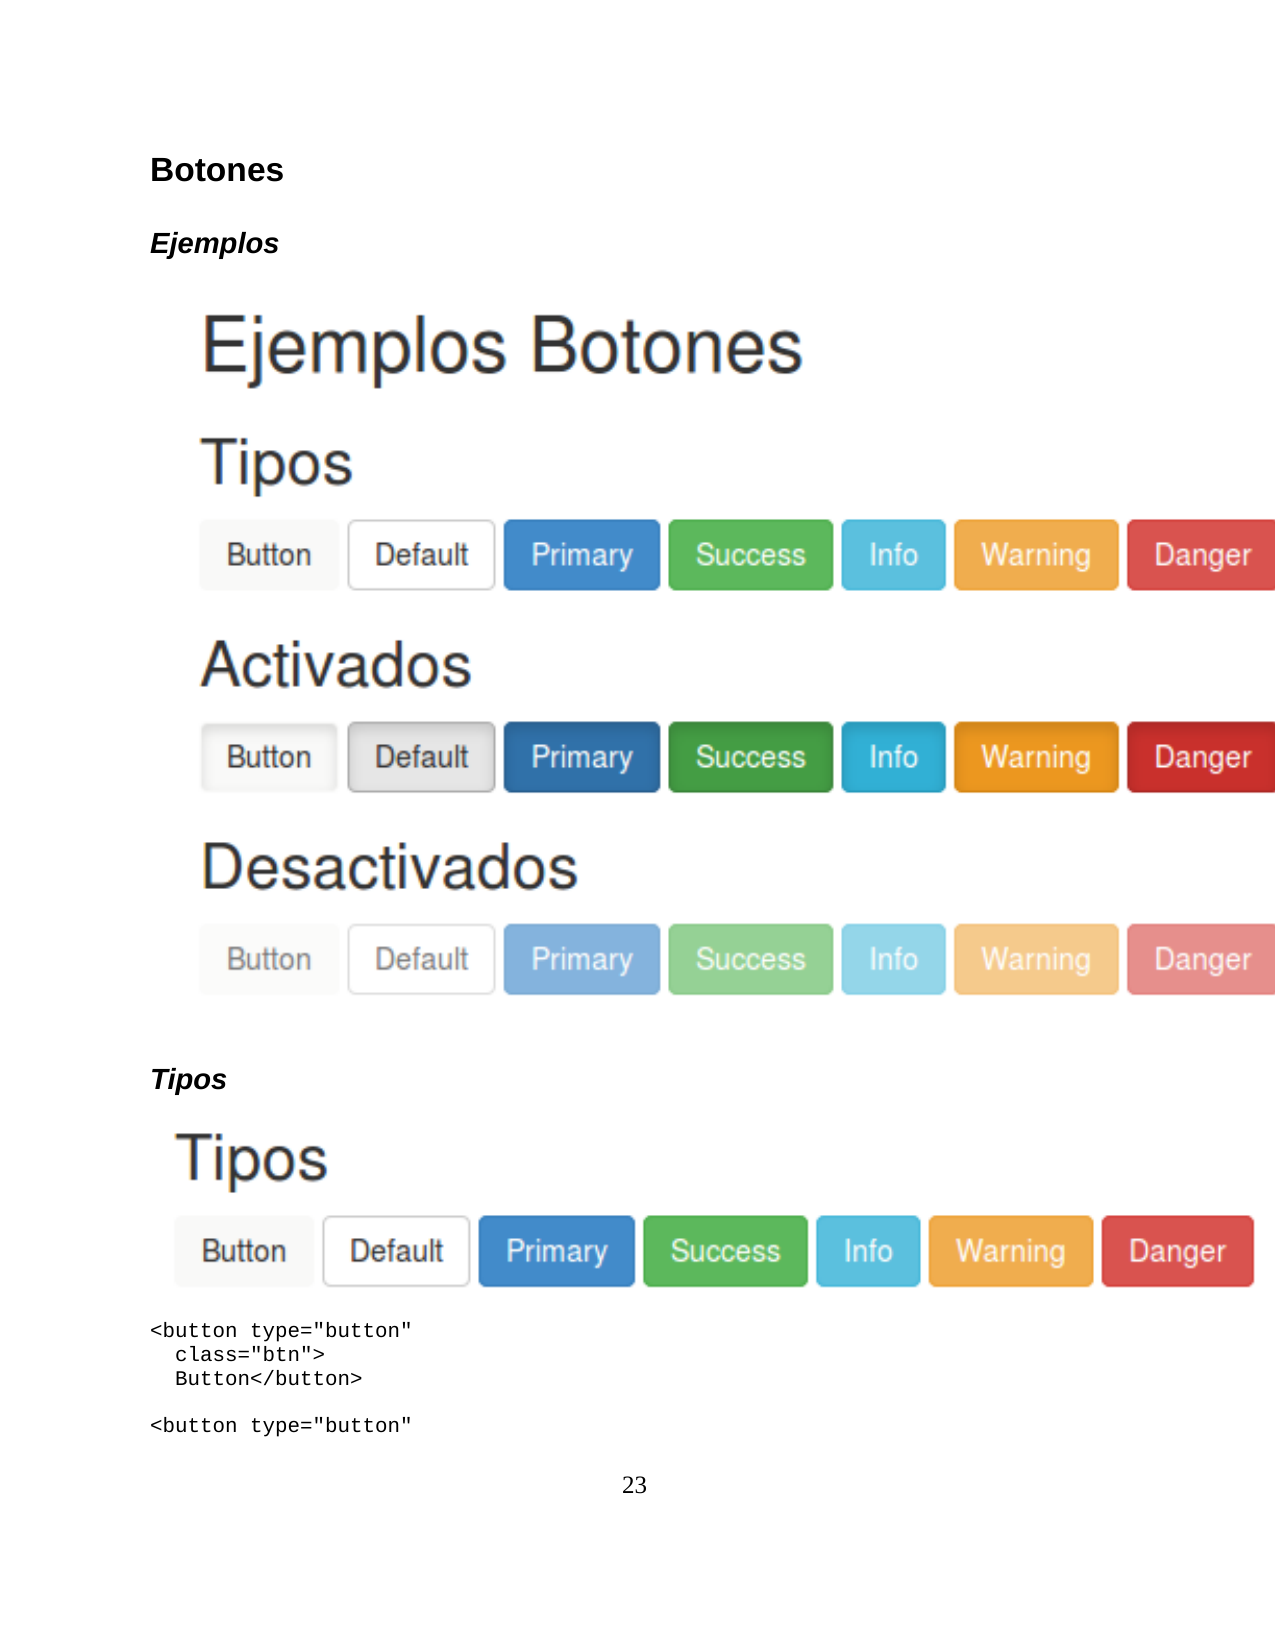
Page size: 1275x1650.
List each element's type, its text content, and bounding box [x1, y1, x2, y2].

text <button type="button" [150, 1321, 1125, 1344]
picture [150, 272, 1275, 1037]
text Button</button> [150, 1368, 1125, 1391]
text <button type="button" [150, 1415, 1125, 1438]
picture [150, 1107, 1275, 1321]
subtitle Botones [150, 150, 1125, 189]
text class="btn"> [150, 1344, 1125, 1368]
subtitle Tipos [150, 1062, 1125, 1095]
subtitle Ejemplos [150, 226, 1125, 260]
